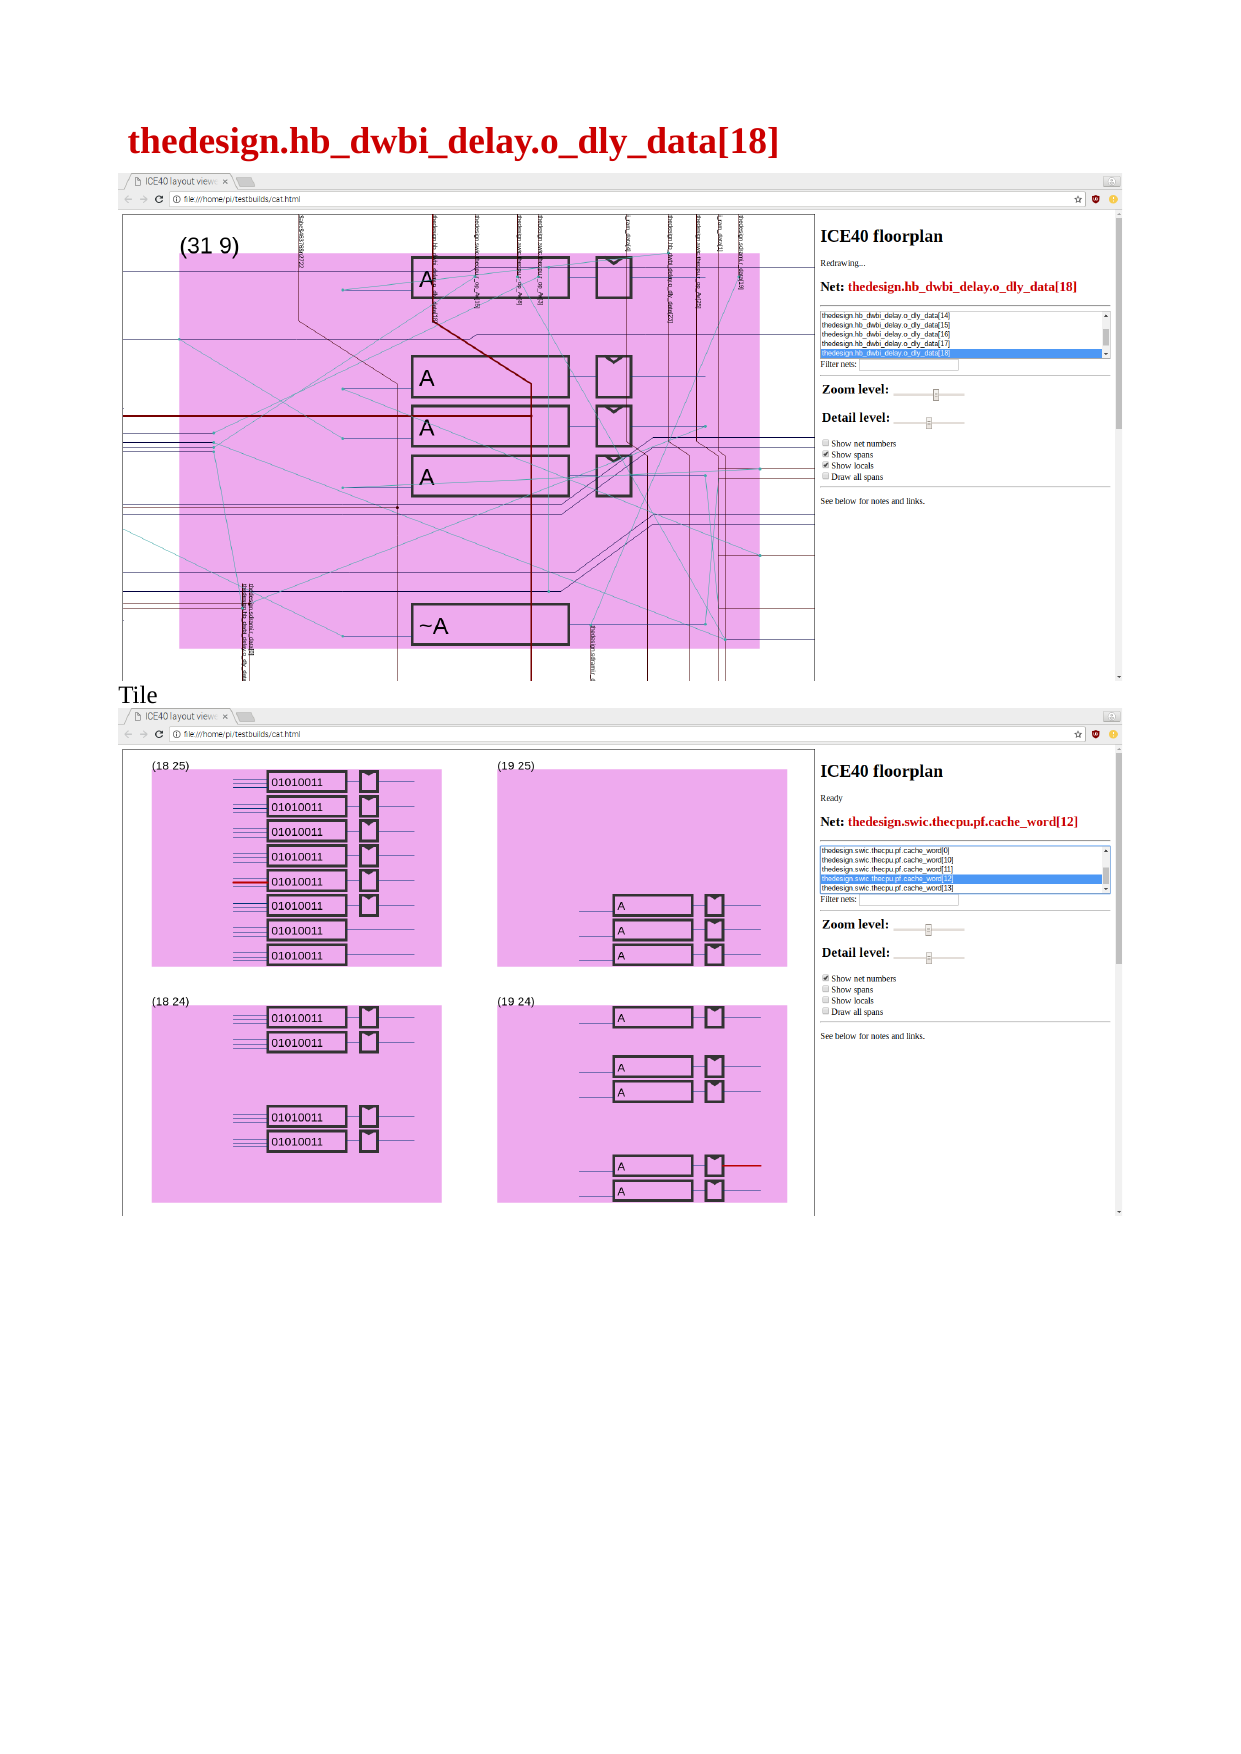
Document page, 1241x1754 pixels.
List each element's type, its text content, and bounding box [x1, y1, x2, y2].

text Tile [118, 681, 1122, 708]
subtitle thedesign.hb_dwbi_delay.o_dly_data[18] [118, 118, 1122, 161]
picture [118, 708, 1123, 1216]
picture [118, 173, 1123, 681]
